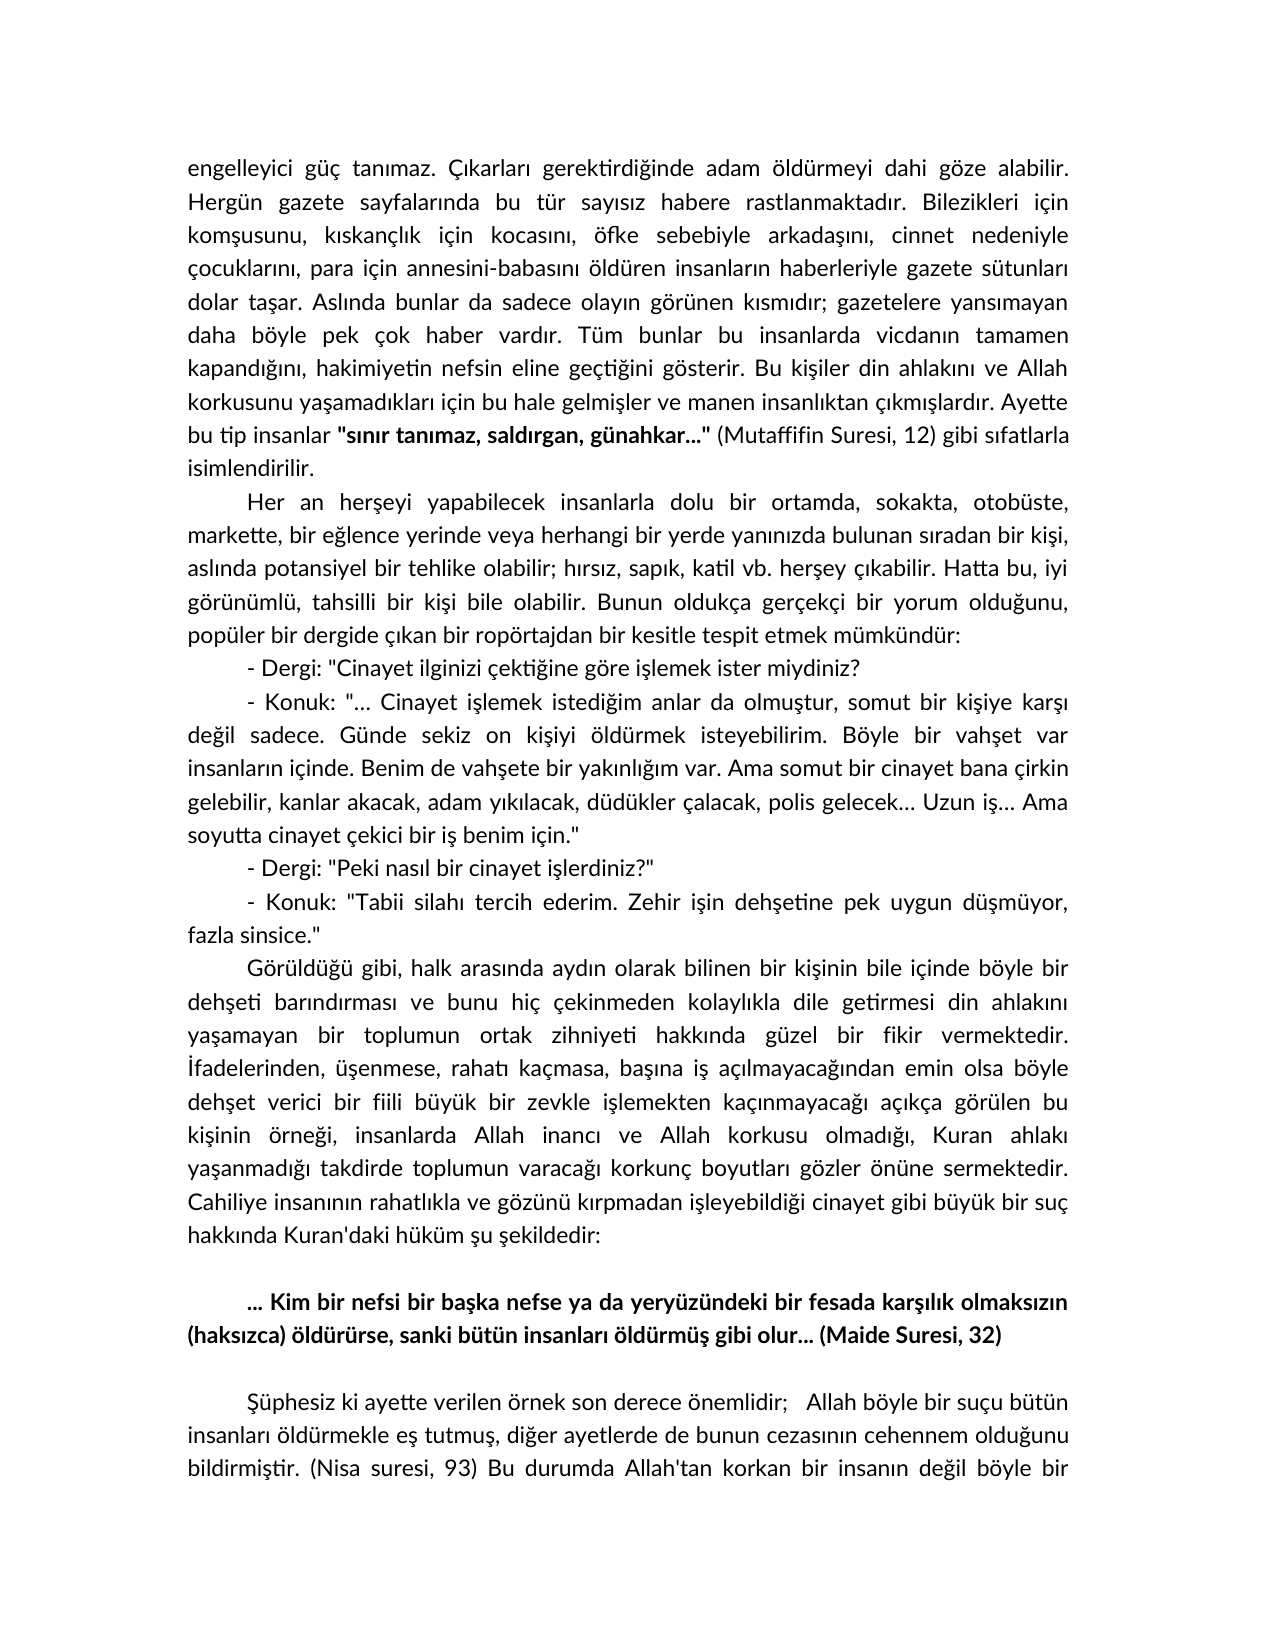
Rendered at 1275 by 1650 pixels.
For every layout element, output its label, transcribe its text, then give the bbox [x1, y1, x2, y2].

text - Konuk: "Tabii silahı tercih ederim. Zehir işin dehşetine pek uygun düşmüyor, fazla sinsice." [187, 883, 1070, 950]
text Görüldüğü gibi, halk arasında aydın olarak bilinen bir kişinin bile içinde böyle bir dehşeti barındırması ve bunu hiç çekinmeden kolaylıkla dile getirmesi din ahlakını yaşamayan bir toplumun ortak zihniyeti hakkında güzel bir fikir vermektedir. İfadelerinden, üşenmese, rahatı kaçmasa, başına iş açılmayacağından emin olsa böyle dehşet verici bir fiili büyük bir zevkle işlemekten kaçınmayacağı açıkça görülen bu kişinin örneği, insanlarda Allah inancı ve Allah korkusu olmadığı, Kuran ahlakı yaşanmadığı takdirde toplumun varacağı korkunç boyutları gözler önüne sermektedir. Cahiliye insanının rahatlıkla ve gözünü kırpmadan işleyebildiği cinayet gibi büyük bir suç hakkında Kuran'daki hüküm şu şekildedir: [187, 950, 1070, 1250]
text - Dergi: "Cinayet ilginizi çektiğine göre işlemek ister miydiniz? [187, 650, 1070, 683]
text - Konuk: "… Cinayet işlemek istediğim anlar da olmuştur, somut bir kişiye karşı değil sadece. Günde sekiz on kişiyi öldürmek isteyebilirim. Böyle bir vahşet var insanların içinde. Benim de vahşete bir yakınlığım var. Ama somut bir cinayet bana çirkin gelebilir, kanlar akacak, adam yıkılacak, düdükler çalacak, polis gelecek… Uzun iş… Ama soyutta cinayet çekici bir iş benim için." [187, 683, 1070, 850]
text ... Kim bir nefsi bir başka nefse ya da yeryüzündeki bir fesada karşılık olmaksızın (haksızca) öldürürse, sanki bütün insanları öldürmüş gibi olur... (Maide Suresi, 32) [187, 1283, 1070, 1350]
text Şüphesiz ki ayette verilen örnek son derece önemlidir; Allah böyle bir suçu bütün insanları öldürmekle eş tutmuş, diğer ayetlerde de bunun cezasının cehennem olduğunu bildirmiştir. (Nisa suresi, 93) Bu durumda Allah'tan korkan bir insanın değil böyle bir [187, 1383, 1070, 1483]
text Her an herşeyi yapabilecek insanlarla dolu bir ortamda, sokakta, otobüste, markette, bir eğlence yerinde veya herhangi bir yerde yanınızda bulunan sıradan bir kişi, aslında potansiyel bir tehlike olabilir; hırsız, sapık, katil vb. herşey çıkabilir. Hatta bu, iyi görünümlü, tahsilli bir kişi bile olabilir. Bunun oldukça gerçekçi bir yorum olduğunu, popüler bir dergide çıkan bir ropörtajdan bir kesitle tespit etmek mümkündür: [187, 483, 1070, 650]
text - Dergi: "Peki nasıl bir cinayet işlerdiniz?" [187, 850, 1070, 883]
text engelleyici güç tanımaz. Çıkarları gerektirdiğinde adam öldürmeyi dahi göze alabilir. Hergün gazete sayfalarında bu tür sayısız habere rastlanmaktadır. Bilezikleri için komşusunu, kıskançlık için kocasını, öfke sebebiyle arkadaşını, cinnet nedeniyle çocuklarını, para için annesini-babasını öldüren insanların haberleriyle gazete sütunları dolar taşar. Aslında bunlar da sadece olayın görünen kısmıdır; gazetelere yansımayan daha böyle pek çok haber vardır. Tüm bunlar bu insanlarda vicdanın tamamen kapandığını, hakimiyetin nefsin eline geçtiğini gösterir. Bu kişiler din ahlakını ve Allah korkusunu yaşamadıkları için bu hale gelmişler ve manen insanlıktan çıkmışlardır. Ayette bu tip insanlar "sınır tanımaz, saldırgan, günahkar..." (Mutaffifin Suresi, 12) gibi sıfatlarla isimlendirilir. [187, 150, 1070, 483]
